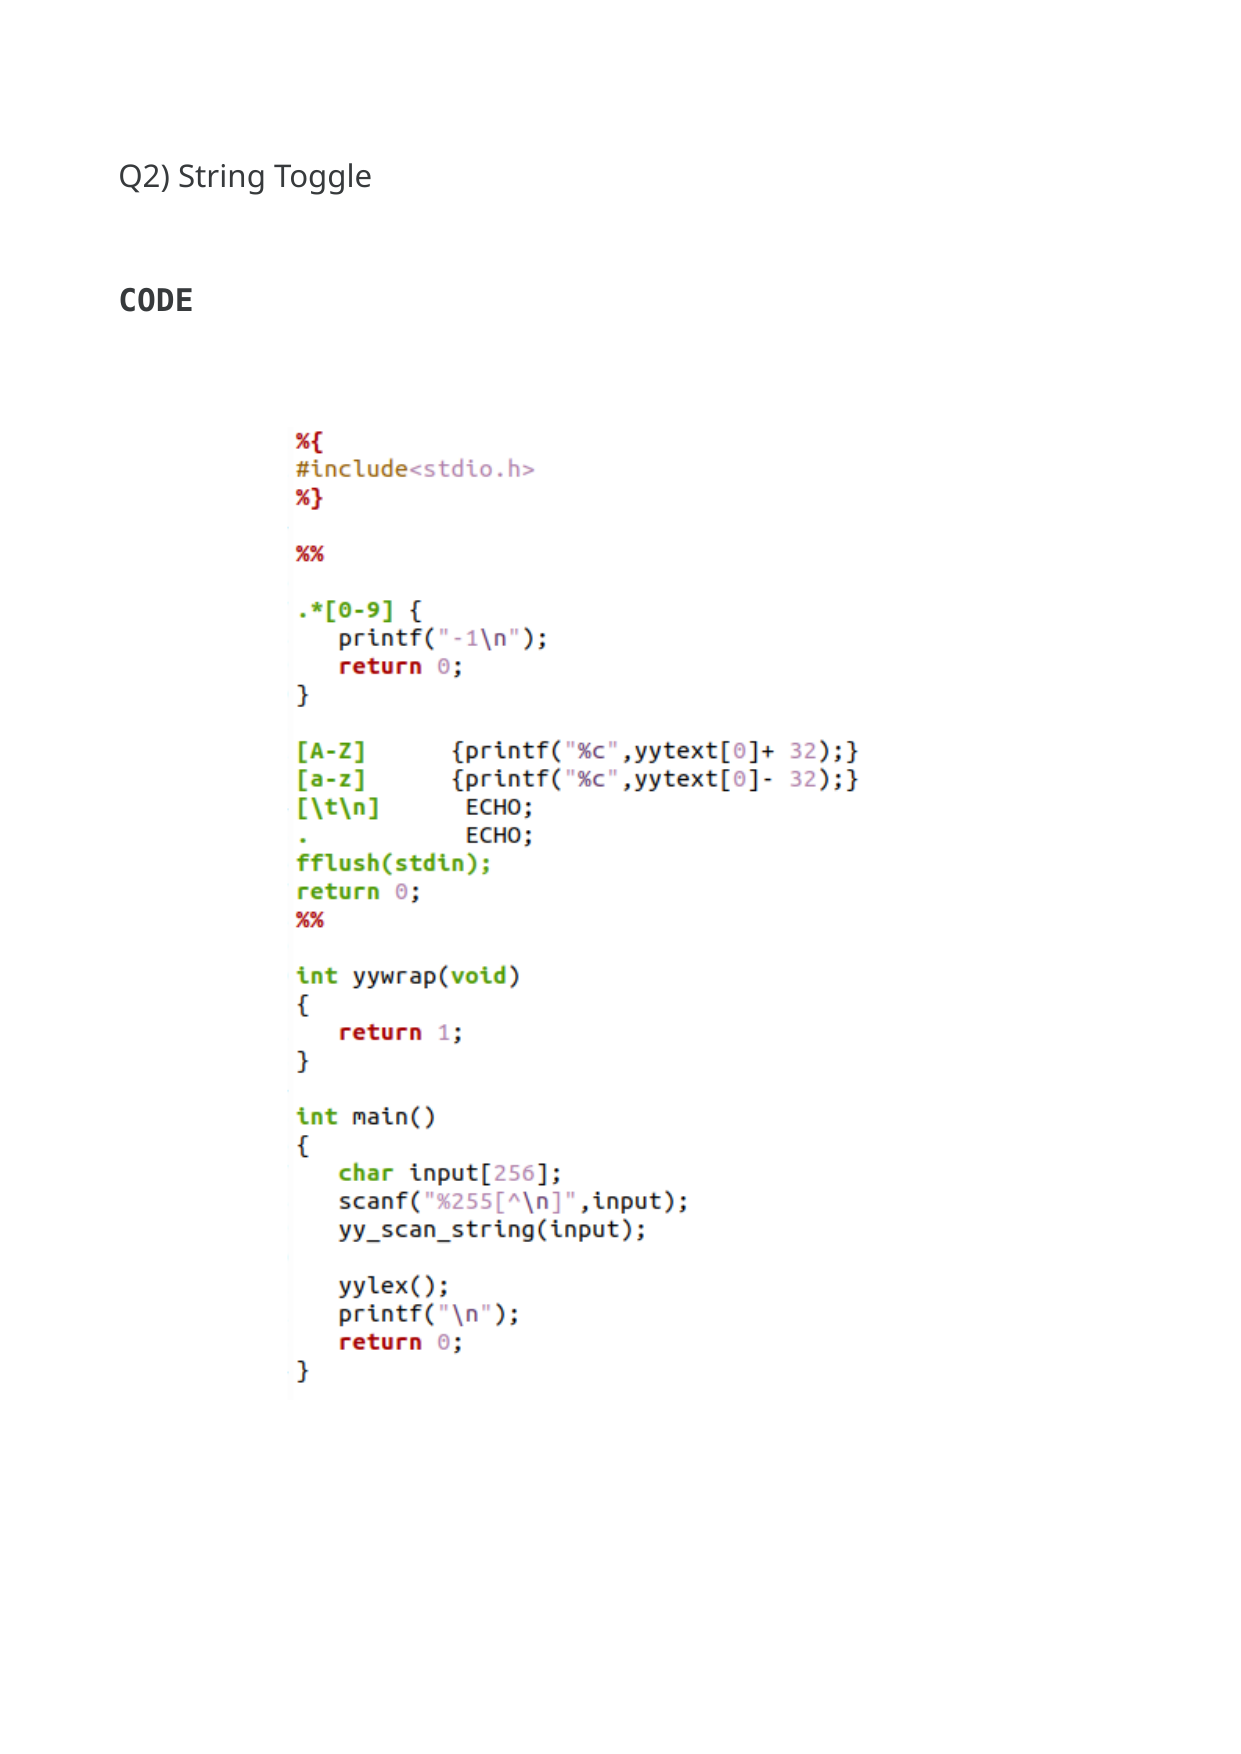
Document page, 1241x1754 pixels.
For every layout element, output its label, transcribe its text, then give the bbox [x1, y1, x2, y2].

text CODE [118, 282, 1122, 319]
picture [287, 427, 953, 1400]
text Q2) String Toggle [118, 154, 1122, 197]
